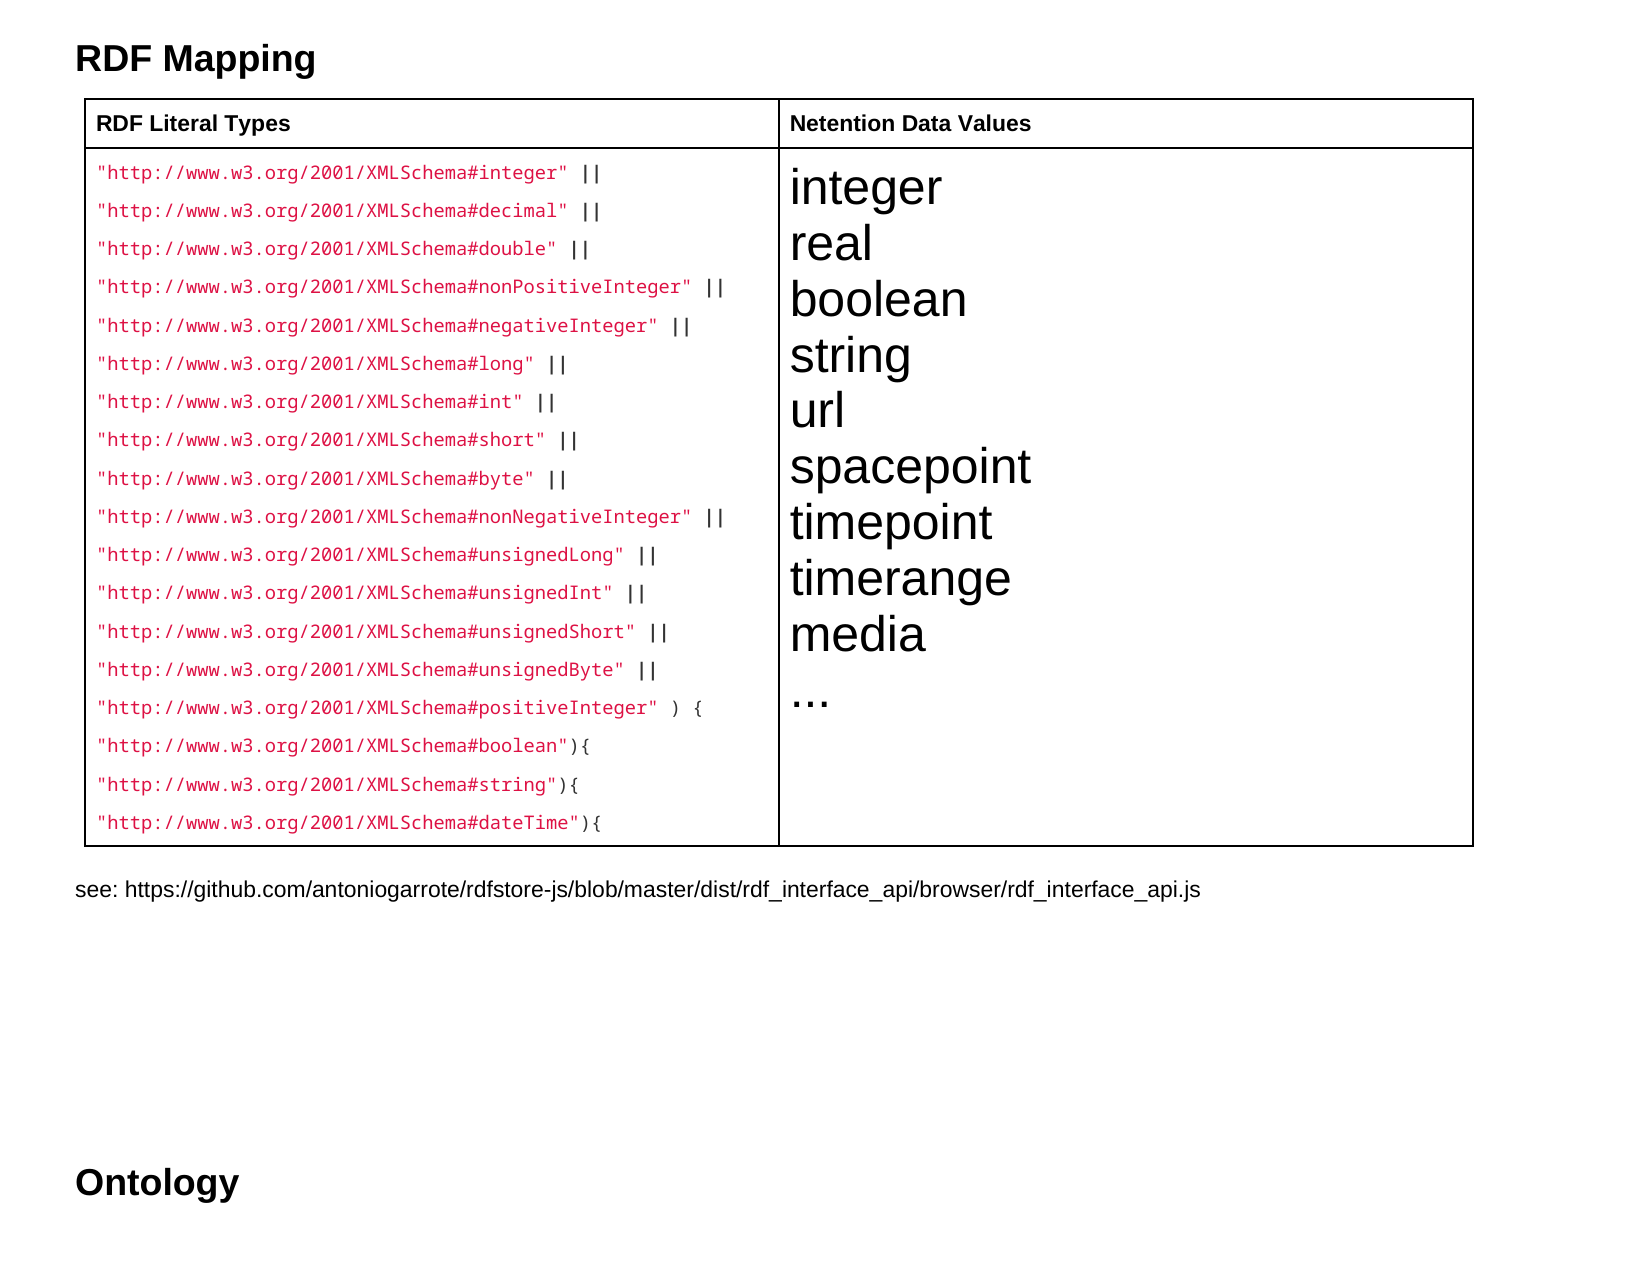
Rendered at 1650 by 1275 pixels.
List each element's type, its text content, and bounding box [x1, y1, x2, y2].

text see: https://github.com/antoniogarrote/rdfstore-js/blob/master/dist/rdf_interface_api/browser/rdf_interface_api.js [75, 876, 1462, 902]
table_header RDF Literal Types [86, 100, 778, 147]
subtitle RDF Mapping [75, 37, 1462, 79]
table_cell integer real boolean string url spacepoint timepoint timerange media ... [780, 149, 1472, 845]
subtitle Ontology [75, 1161, 1312, 1203]
table_cell "http://www.w3.org/2001/XMLSchema#integer" || "http://www.w3.org/2001/XMLSchema#decimal" || "http://www.w3.org/2001/XMLSchema#double" || "http://www.w3.org/2001/XMLSchema#nonPositiveInteger" || "http://www.w3.org/2001/XMLSchema#negativeInteger" || "http://www.w3.org/2001/XMLSchema#long" || "http://www.w3.org/2001/XMLSchema#int" || "http://www.w3.org/2001/XMLSchema#short" || "http://www.w3.org/2001/XMLSchema#byte" || "http://www.w3.org/2001/XMLSchema#nonNegativeInteger" || "http://www.w3.org/2001/XMLSchema#unsignedLong" || "http://www.w3.org/2001/XMLSchema#unsignedInt" || "http://www.w3.org/2001/XMLSchema#unsignedShort" || "http://www.w3.org/2001/XMLSchema#unsignedByte" || "http://www.w3.org/2001/XMLSchema#positiveInteger" ) { "http://www.w3.org/2001/XMLSchema#boolean"){ "http://www.w3.org/2001/XMLSchema#string"){ "http://www.w3.org/2001/XMLSchema#dateTime"){ [86, 149, 778, 845]
table_header Netention Data Values [780, 100, 1472, 147]
